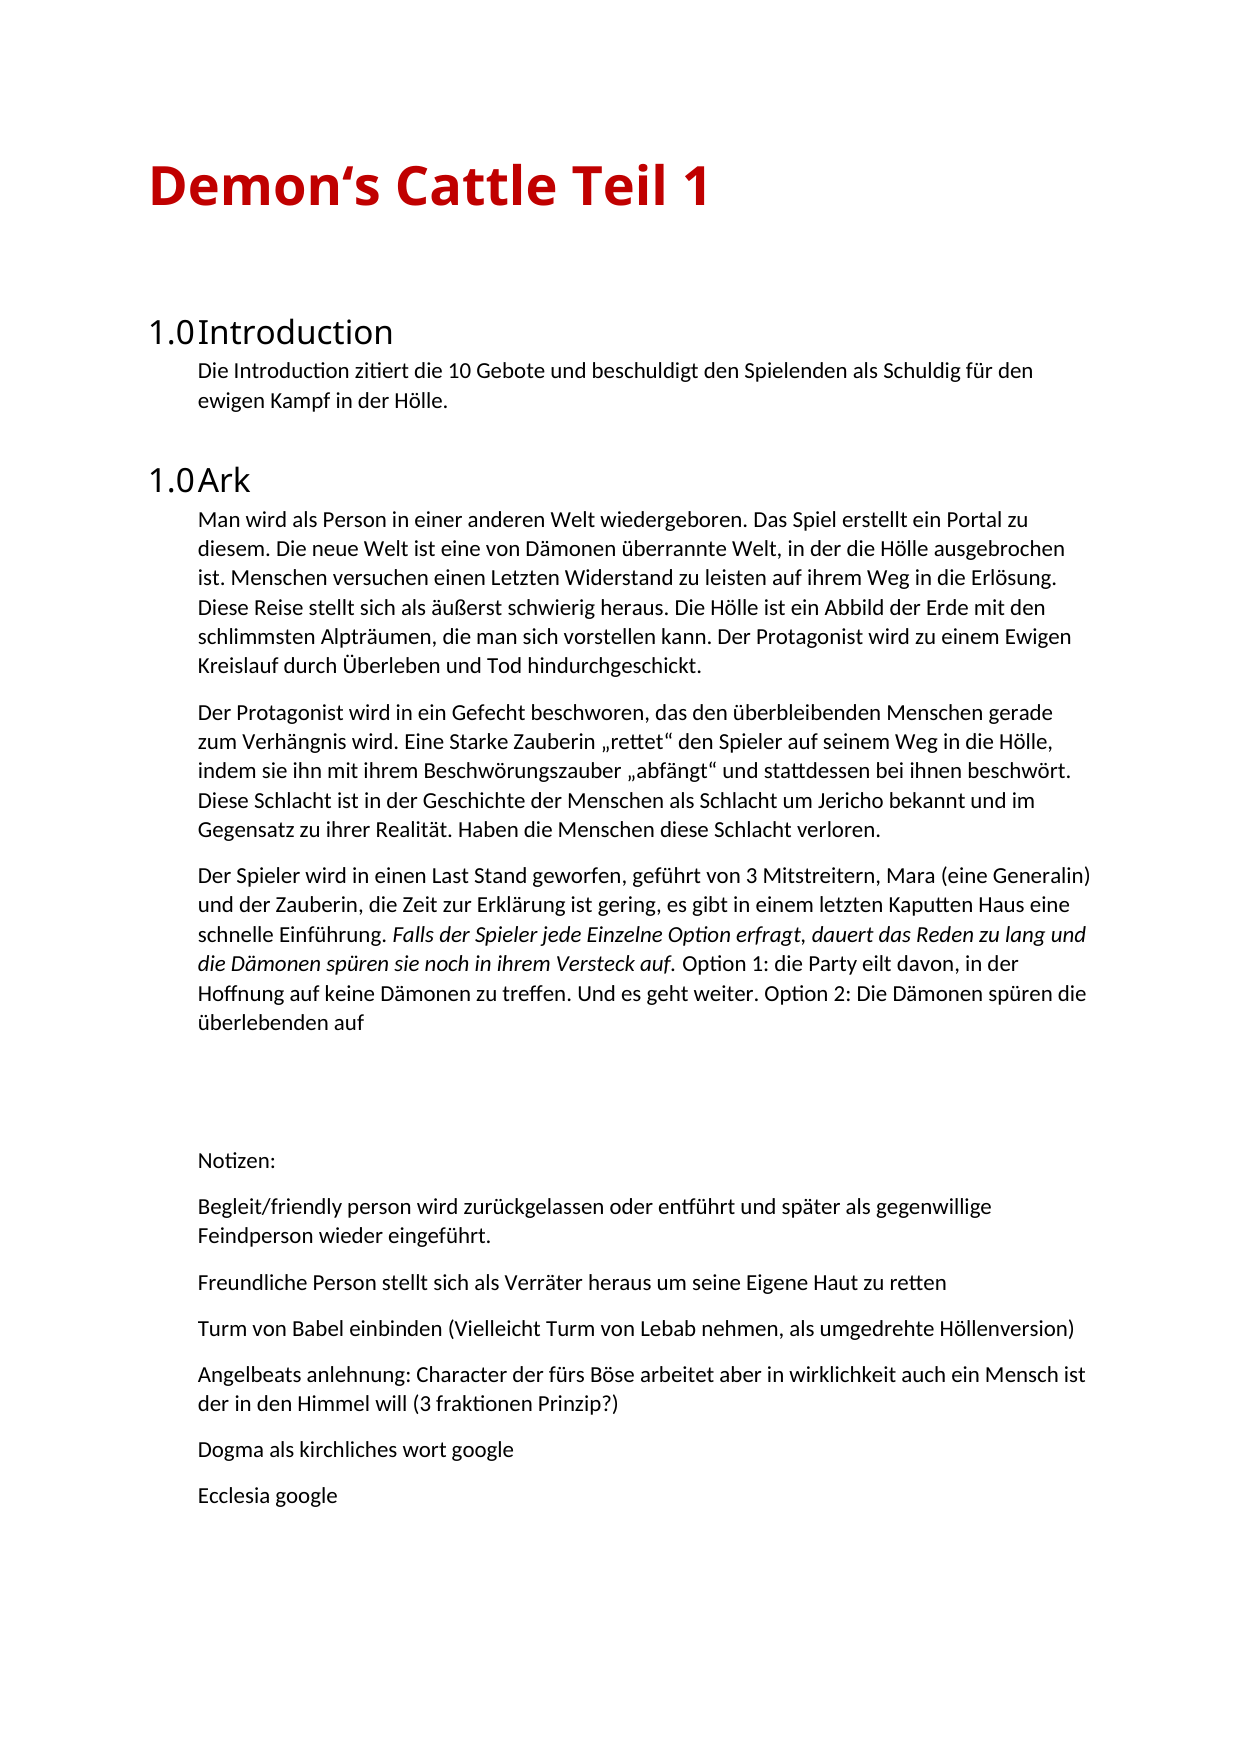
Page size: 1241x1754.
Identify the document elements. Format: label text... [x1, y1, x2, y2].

text Dogma als kirchliches wort google [198, 1435, 1093, 1463]
text Turm von Babel einbinden (Vielleicht Turm von Lebab nehmen, als umgedrehte Höllenversion) [198, 1314, 1093, 1342]
text Der Protagonist wird in ein Gefecht beschworen, das den überbleibenden Menschen gerade zum Verhängnis wird. Eine Starke Zauberin „rettet“ den Spieler auf seinem Weg in die Hölle, indem sie ihn mit ihrem Beschwörungszauber „abfängt“ und stattdessen bei ihnen beschwört. Diese Schlacht ist in der Geschichte der Menschen als Schlacht um Jericho bekannt und im Gegensatz zu ihrer Realität. Haben die Menschen diese Schlacht verloren. [198, 698, 1093, 843]
list Introduction [148, 309, 1093, 354]
subtitle Demon‘s Cattle Teil 1 [148, 148, 1093, 221]
text Notizen: [198, 1146, 1093, 1174]
text Man wird als Person in einer anderen Welt wiedergeboren. Das Spiel erstellt ein Portal zu diesem. Die neue Welt ist eine von Dämonen überrannte Welt, in der die Hölle ausgebrochen ist. Menschen versuchen einen Letzten Widerstand zu leisten auf ihrem Weg in die Erlösung. Diese Reise stellt sich als äußerst schwierig heraus. Die Hölle ist ein Abbild der Erde mit den schlimmsten Alpträumen, die man sich vorstellen kann. Der Protagonist wird zu einem Ewigen Kreislauf durch Überleben und Tod hindurchgeschickt. [198, 505, 1093, 679]
text Die Introduction zitiert die 10 Gebote und beschuldigt den Spielenden als Schuldig für den ewigen Kampf in der Hölle. [198, 357, 1093, 414]
text Ecclesia google [198, 1481, 1093, 1509]
text Angelbeats anlehnung: Character der fürs Böse arbeitet aber in wirklichkeit auch ein Mensch ist der in den Himmel will (3 fraktionen Prinzip?) [198, 1360, 1093, 1417]
text Begleit/friendly person wird zurückgelassen oder entführt und später als gegenwillige Feindperson wieder eingeführt. [198, 1192, 1093, 1249]
text Freundliche Person stellt sich als Verräter heraus um seine Eigene Haut zu retten [198, 1268, 1093, 1296]
list Ark [148, 457, 1093, 502]
text Der Spieler wird in einen Last Stand geworfen, geführt von 3 Mitstreitern, Mara (eine Generalin) und der Zauberin, die Zeit zur Erklärung ist gering, es gibt in einem letzten Kaputten Haus eine schnelle Einführung. Falls der Spieler jede Einzelne Option erfragt, dauert das Reden zu lang und die Dämonen spüren sie noch in ihrem Versteck auf. Option 1: die Party eilt davon, in der Hoffnung auf keine Dämonen zu treffen. Und es geht weiter. Option 2: Die Dämonen spüren die überlebenden auf [198, 861, 1093, 1036]
